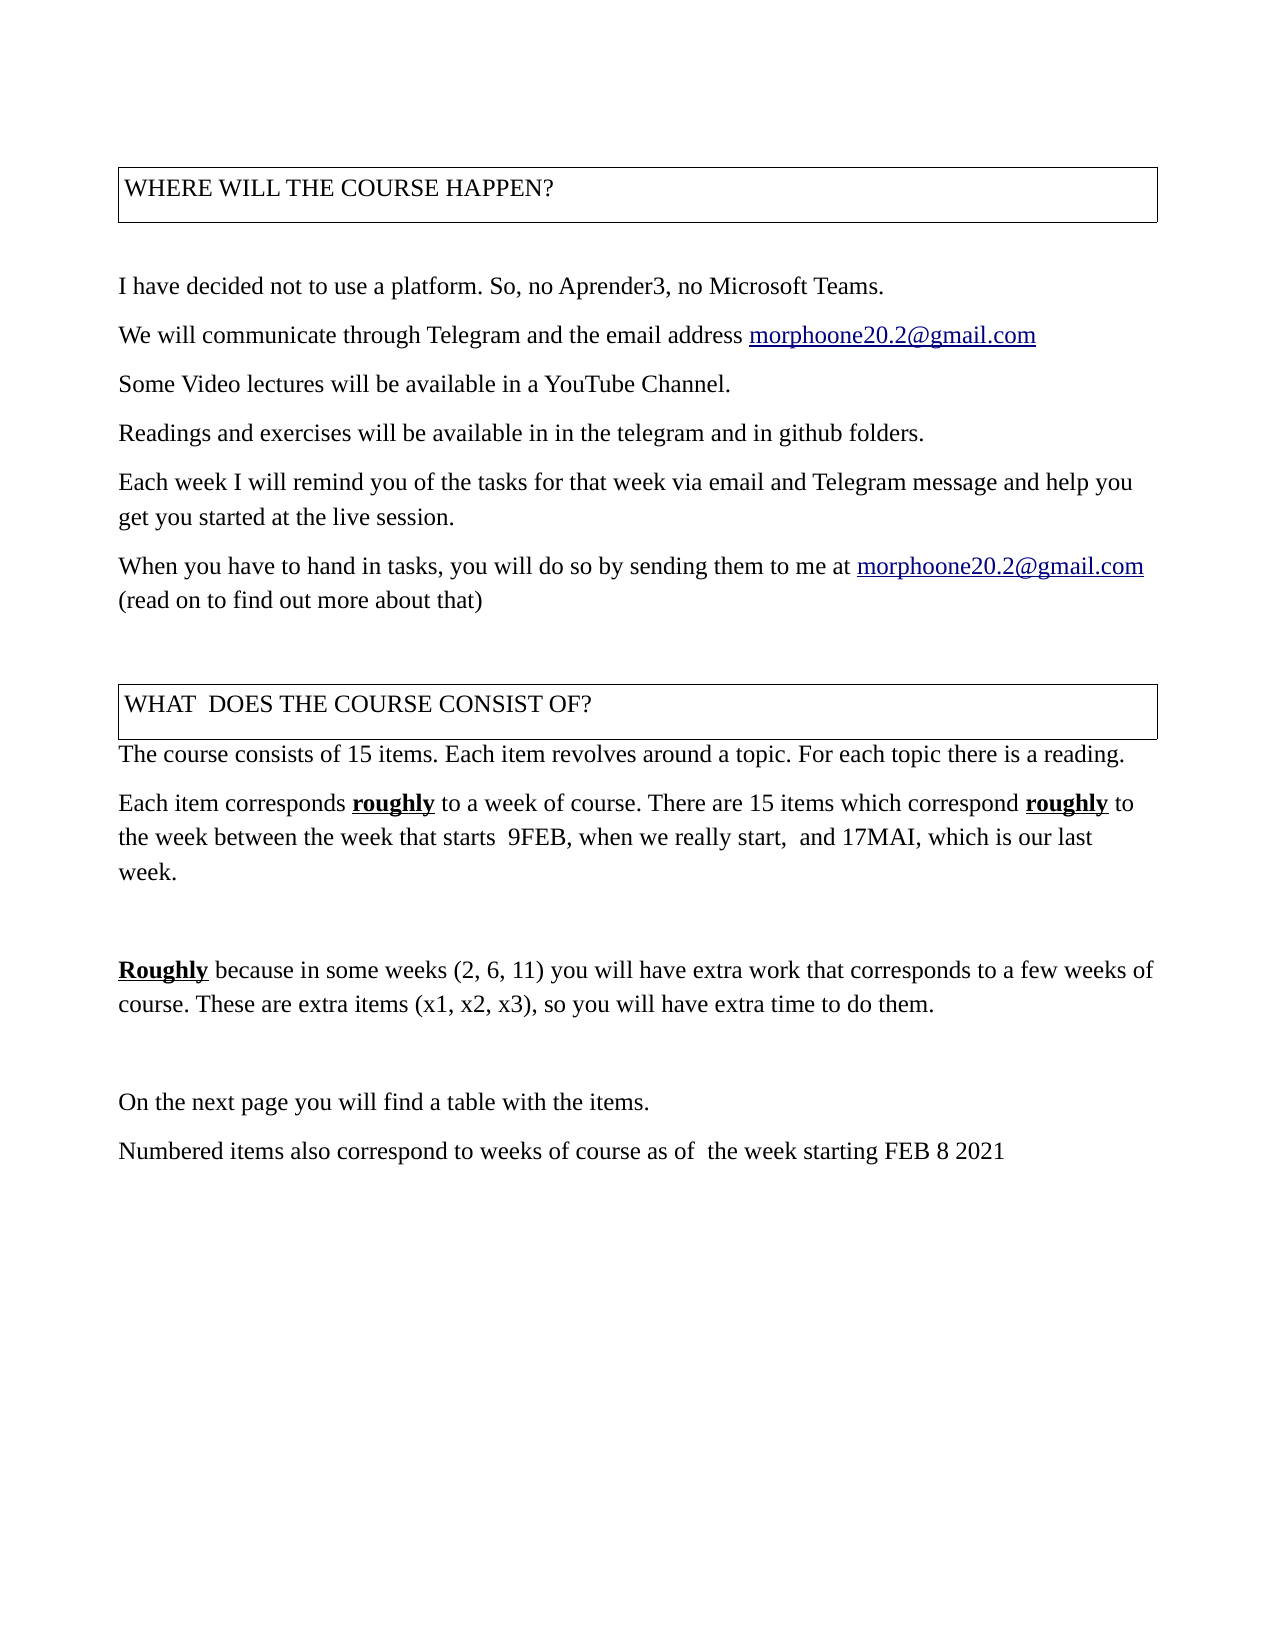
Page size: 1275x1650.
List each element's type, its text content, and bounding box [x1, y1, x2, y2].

table_header WHERE WILL THE COURSE HAPPEN? [119, 168, 1157, 222]
text I have decided not to use a platform. So, no Aprender3, no Microsoft Teams. [118, 271, 1157, 300]
text Each week I will remind you of the tasks for that week via email and Telegram message and help you get you started at the live session. [118, 467, 1157, 531]
table_header WHAT DOES THE COURSE CONSIST OF? [119, 685, 1157, 738]
text The course consists of 15 items. Each item revolves around a topic. For each topic there is a reading. [118, 740, 1157, 767]
text On the next page you will find a table with the items. [118, 1087, 1157, 1116]
text Some Video lectures will be available in a YouTube Channel. [118, 369, 1157, 398]
text Numbered items also correspond to weeks of course as of the week starting FEB 8 2021 [118, 1136, 1157, 1165]
text When you have to hand in tasks, you will do so by sending them to me at morphoone20.2@gmail.com (read on to find out more about that) [118, 551, 1157, 614]
text Readings and exercises will be available in in the telegram and in github folders. [118, 418, 1157, 447]
text Each item corresponds roughly to a week of course. There are 15 items which correspond roughly to the week between the week that starts 9FEB, when we really start, and 17MAI, which is our last week. [118, 788, 1157, 885]
text Roughly because in some weeks (2, 6, 11) you will have extra work that corresponds to a few weeks of course. These are extra items (x1, x2, x3), so you will have extra time to do them. [118, 955, 1157, 1018]
text We will communicate through Telegram and the email address morphoone20.2@gmail.com [118, 320, 1157, 349]
